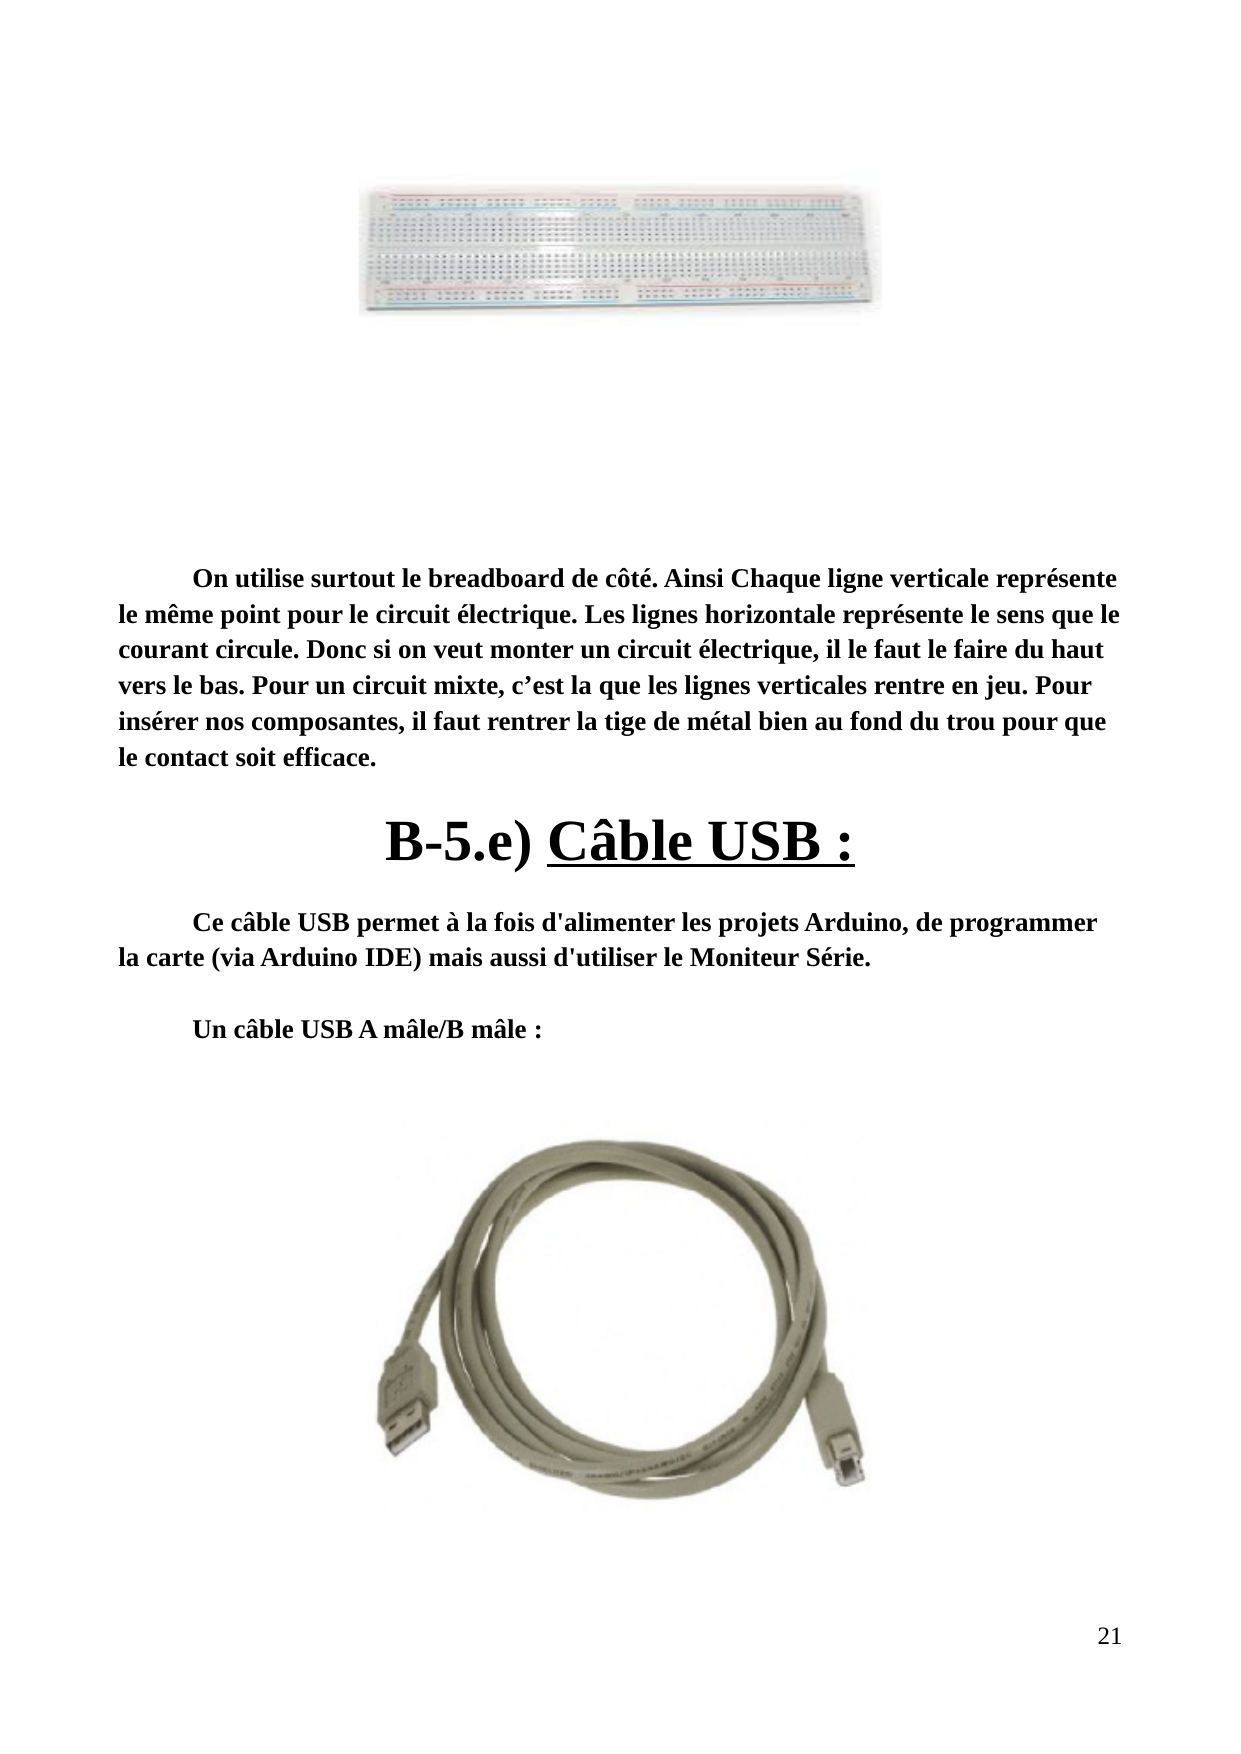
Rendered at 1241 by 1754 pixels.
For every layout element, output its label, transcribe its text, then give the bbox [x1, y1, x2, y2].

text Un câble USB A mâle/B mâle : [118, 1013, 1122, 1044]
text On utilise surtout le breadboard de côté. Ainsi Chaque ligne verticale représente le même point pour le circuit électrique. Les lignes horizontale représente le sens que le courant circule. Donc si on veut monter un circuit électrique, il le faut le faire du haut vers le bas. Pour un circuit mixte, c’est la que les lignes verticales rentre en jeu. Pour insérer nos composantes, il faut rentrer la tige de métal bien au fond du trou pour que le contact soit efficace. [118, 526, 1122, 772]
picture [358, 75, 882, 427]
text Ce câble USB permet à la fois d'alimenter les projets Arduino, de programmer la carte (via Arduino IDE) mais aussi d'utiliser le Moniteur Série. [118, 906, 1122, 973]
picture [364, 1120, 877, 1513]
subtitle B-5.e) Câble USB : [118, 806, 1122, 873]
